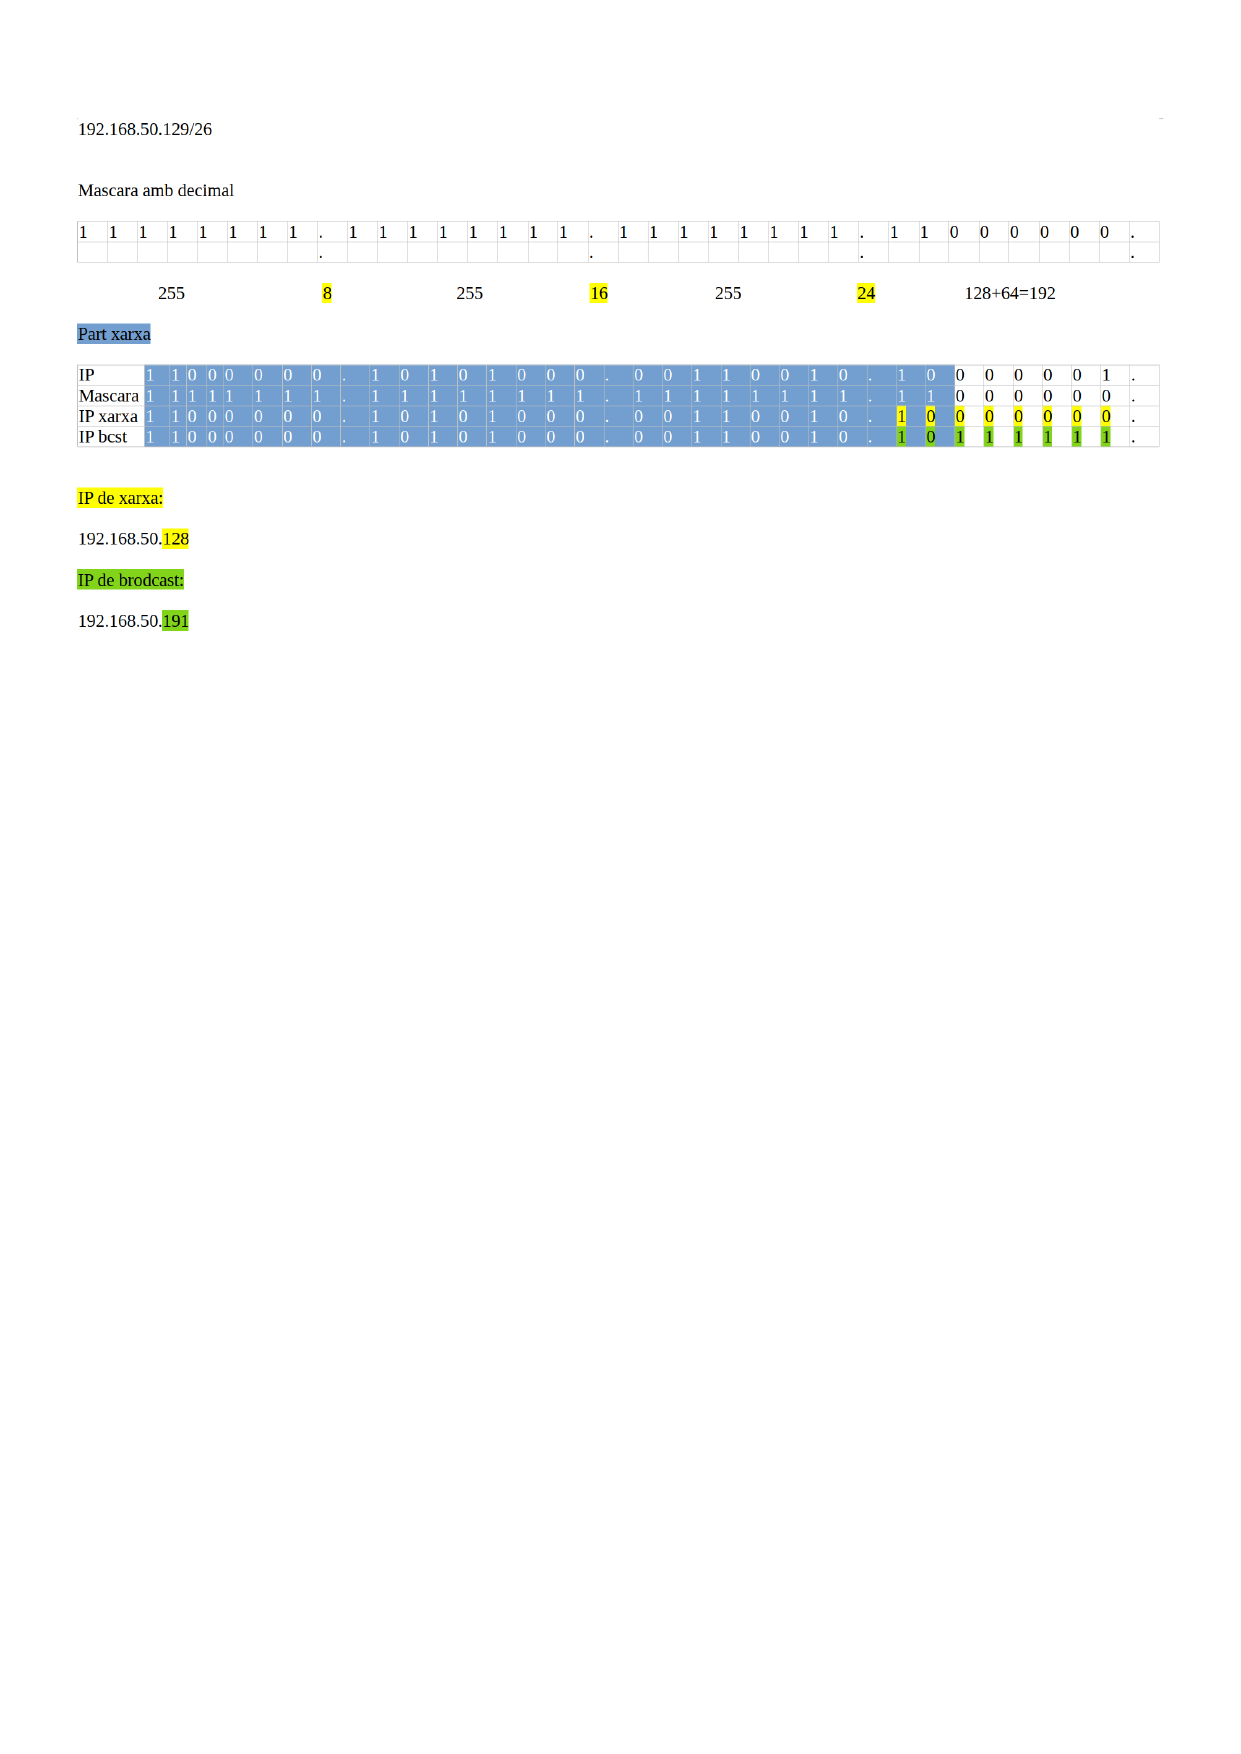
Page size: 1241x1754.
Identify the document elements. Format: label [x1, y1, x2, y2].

picture [77, 118, 1164, 637]
